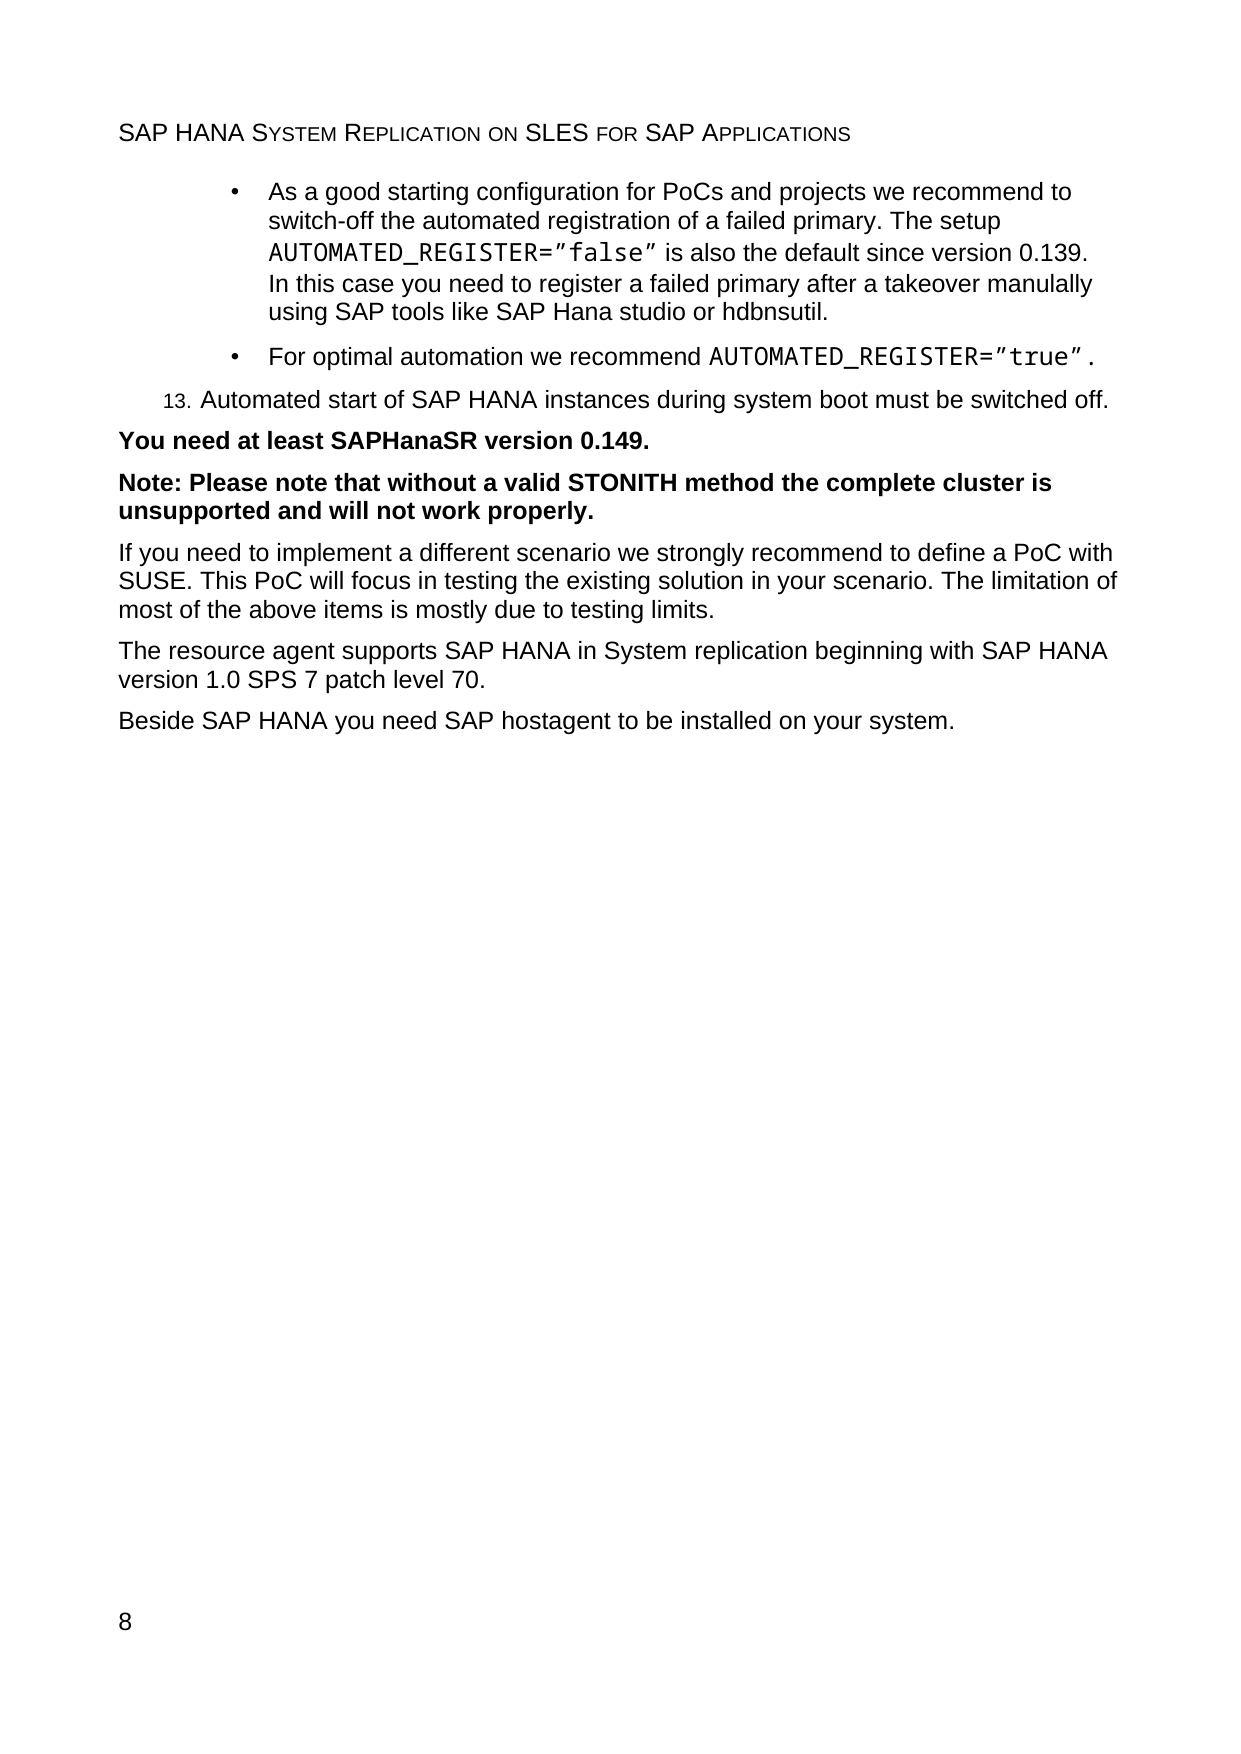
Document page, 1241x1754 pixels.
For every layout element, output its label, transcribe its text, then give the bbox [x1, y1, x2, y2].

text Beside SAP HANA you need SAP hostagent to be installed on your system. [118, 706, 1122, 735]
list Automated start of SAP HANA instances during system boot must be switched off. [163, 385, 1122, 414]
text If you need to implement a different scenario we strongly recommend to define a PoC with SUSE. This PoC will focus in testing the existing solution in your scenario. The limitation of most of the above items is mostly due to testing limits. [118, 538, 1122, 624]
text You need at least SAPHanaSR version 0.149. [118, 426, 1122, 455]
list As a good starting configuration for PoCs and projects we recommend to switch-off the automated registration of a failed primary. The setup AUTOMATED_REGISTER=”false” is also the default since version 0.139. In this case you need to register a failed primary after a takeover manulally using SAP tools like SAP Hana studio or hdbnsutil. [231, 177, 1122, 326]
text Note: Please note that without a valid STONITH method the complete cluster is unsupported and will not work properly. [118, 468, 1122, 525]
text The resource agent supports SAP HANA in System replication beginning with SAP HANA version 1.0 SPS 7 patch level 70. [118, 636, 1122, 694]
list For optimal automation we recommend AUTOMATED_REGISTER=”true”. [231, 338, 1122, 373]
